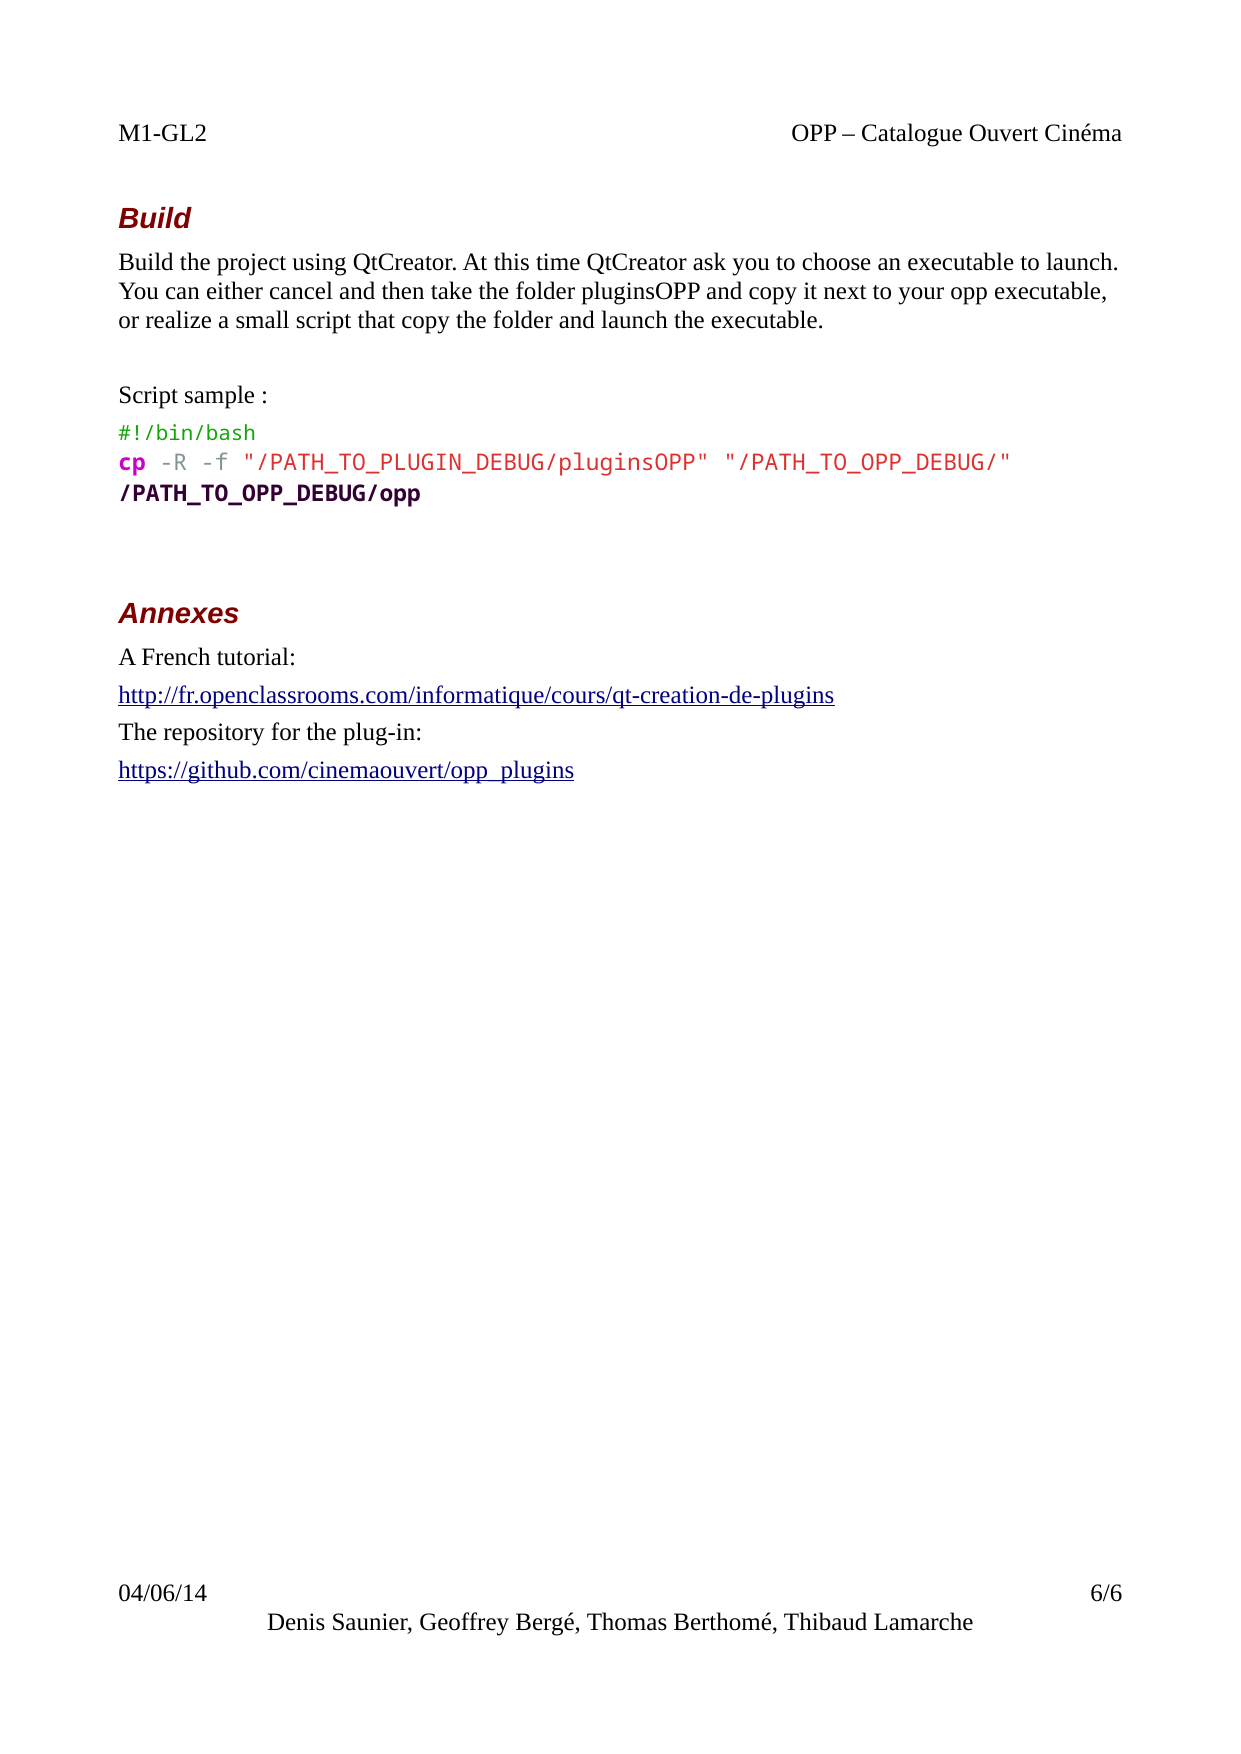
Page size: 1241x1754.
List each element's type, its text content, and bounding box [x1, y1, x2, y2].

text The repository for the plug-in: [118, 717, 1122, 746]
text http://fr.openclassrooms.com/informatique/cours/qt-creation-de-plugins [118, 680, 1122, 708]
subtitle Annexes [118, 596, 1122, 629]
text cp -R -f "/PATH_TO_PLUGIN_DEBUG/pluginsOPP" "/PATH_TO_OPP_DEBUG/" [118, 446, 1122, 477]
text /PATH_TO_OPP_DEBUG/opp [118, 477, 1122, 509]
text https://github.com/cinemaouvert/opp_plugins [118, 755, 1122, 784]
text #!/bin/bash [118, 418, 1122, 446]
text Script sample : [118, 380, 1122, 409]
text A French tutorial: [118, 642, 1122, 671]
subtitle Build [118, 201, 1122, 235]
text Build the project using QtCreator. At this time QtCreator ask you to choose an executable to launch. You can either cancel and then take the folder pluginsOPP and copy it next to your opp executable, or realize a small script that copy the folder and launch the executable. [118, 247, 1122, 334]
